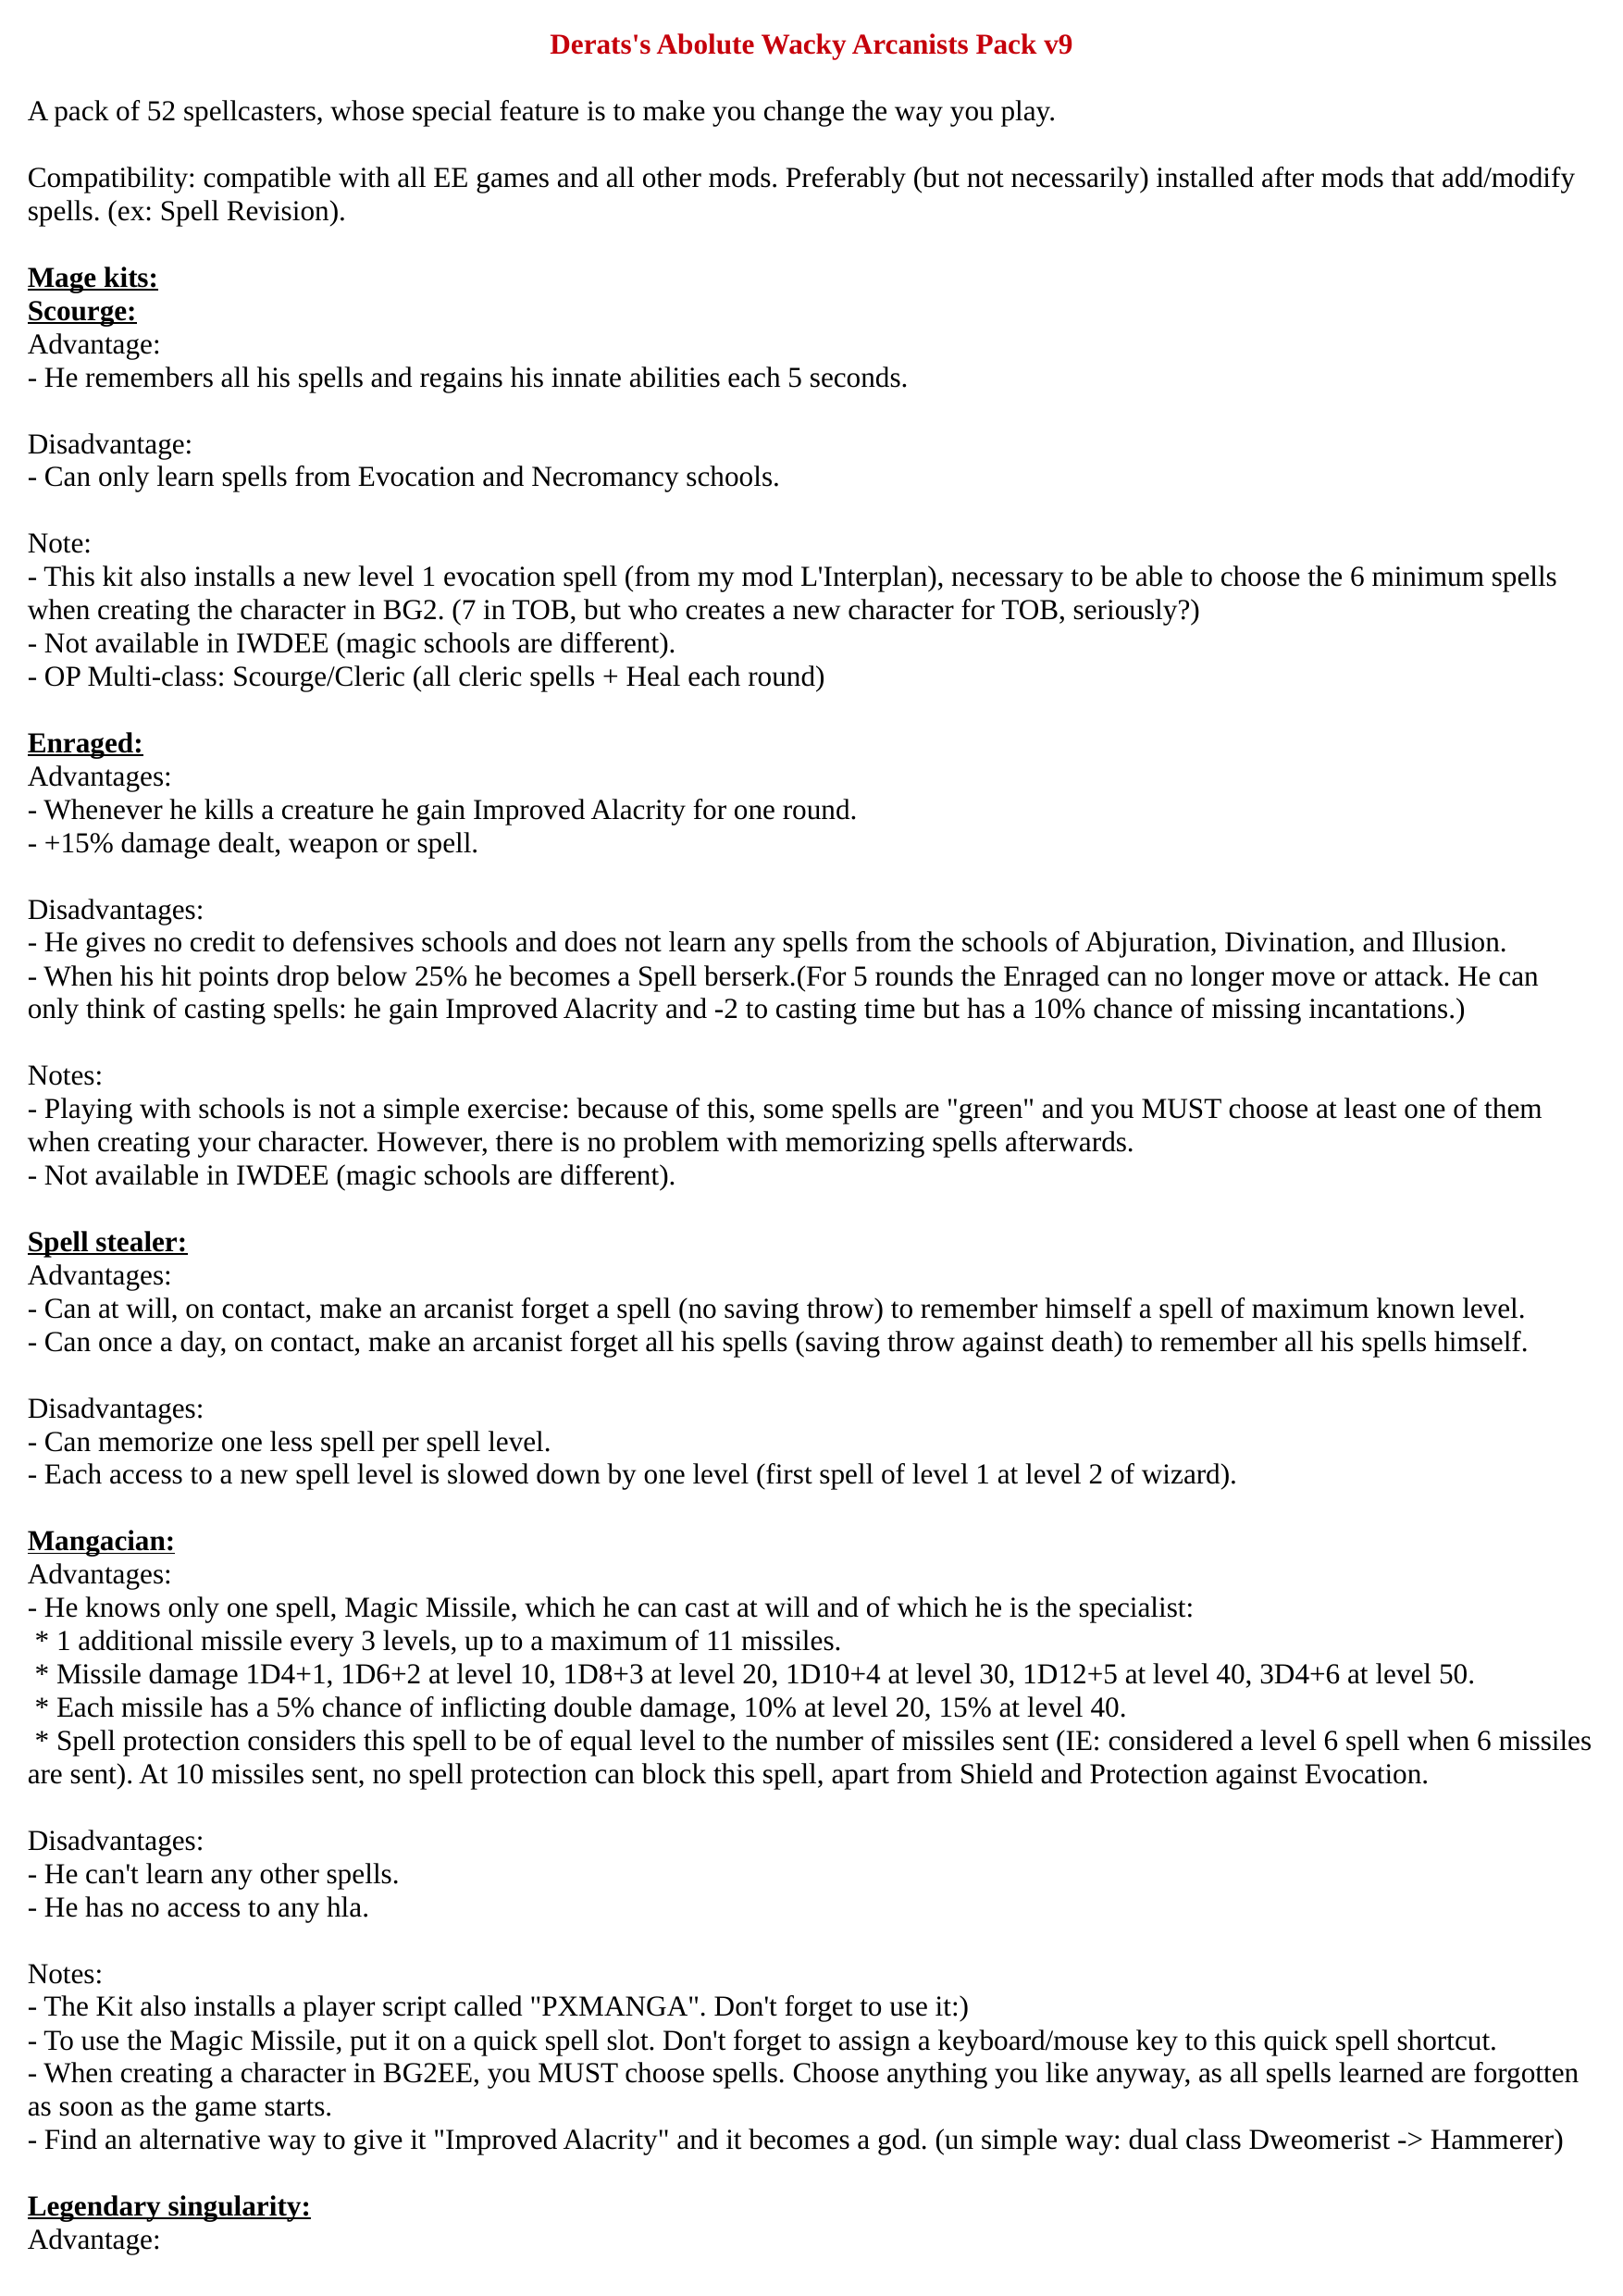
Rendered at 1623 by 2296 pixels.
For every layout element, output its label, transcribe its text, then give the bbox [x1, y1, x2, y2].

text - To use the Magic Missile, put it on a quick spell slot. Don't forget to assign a keyboard/mouse key to this quick spell shortcut. - When creating a character in BG2EE, you MUST choose spells. Choose anything you like anyway, as all spells learned are forgotten as soon as the game starts. - Find an alternative way to give it "Improved Alacrity" and it becomes a god. (un simple way: dual class Dweomerist -> Hammerer) [27, 2023, 1595, 2155]
text Advantage: [27, 327, 1595, 360]
text Advantages: [27, 759, 1595, 792]
text Mage kits: [27, 260, 1595, 293]
text Advantages: [27, 1258, 1595, 1291]
text Disadvantage: [27, 427, 1595, 460]
text - +15% damage dealt, weapon or spell. [27, 825, 1595, 859]
text Compatibility: compatible with all EE games and all other mods. Preferably (but not necessarily) installed after mods that add/modify spells. (ex: Spell Revision). [27, 160, 1595, 227]
text * Each missile has a 5% chance of inflicting double damage, 10% at level 20, 15% at level 40. [27, 1690, 1595, 1723]
text - Can once a day, on contact, make an arcanist forget all his spells (saving throw against death) to remember all his spells himself. [27, 1324, 1595, 1358]
text - He can't learn any other spells. [27, 1856, 1595, 1890]
text - He has no access to any hla. [27, 1890, 1595, 1923]
text - He remembers all his spells and regains his innate abilities each 5 seconds. [27, 360, 1595, 393]
text - He gives no credit to defensives schools and does not learn any spells from the schools of Abjuration, Divination, and Illusion. [27, 925, 1595, 959]
text Notes: [27, 1058, 1595, 1091]
text - When his hit points drop below 25% he becomes a Spell berserk.(For 5 rounds the Enraged can no longer move or attack. He can only think of casting spells: he gain Improved Alacrity and -2 to casting time but has a 10% chance of missing incantations.) [27, 959, 1595, 1025]
text - This kit also installs a new level 1 evocation spell (from my mod L'Interplan), necessary to be able to choose the 6 minimum spells when creating the character in BG2. (7 in TOB, but who creates a new character for TOB, seriously?) [27, 559, 1595, 626]
text - Can memorize one less spell per spell level. [27, 1424, 1595, 1458]
text * Spell protection considers this spell to be of equal level to the number of missiles sent (IE: considered a level 6 spell when 6 missiles are sent). At 10 missiles sent, no spell protection can block this spell, apart from Shield and Protection against Evocation. [27, 1723, 1595, 1790]
text Note: [27, 526, 1595, 559]
text Advantages: [27, 1558, 1595, 1590]
text - Each access to a new spell level is slowed down by one level (first spell of level 1 at level 2 of wizard). [27, 1458, 1595, 1491]
text Mangacian: [27, 1524, 1595, 1558]
text * 1 additional missile every 3 levels, up to a maximum of 11 missiles. [27, 1623, 1595, 1657]
text - Whenever he kills a creature he gain Improved Alacrity for one round. [27, 792, 1595, 825]
text - Playing with schools is not a simple exercise: because of this, some spells are "green" and you MUST choose at least one of them when creating your character. However, there is no problem with memorizing spells afterwards. [27, 1091, 1595, 1158]
text - Can only learn spells from Evocation and Necromancy schools. [27, 460, 1595, 493]
text Scourge: [27, 293, 1595, 327]
text A pack of 52 spellcasters, whose special feature is to make you change the way you play. [27, 93, 1595, 127]
text * Missile damage 1D4+1, 1D6+2 at level 10, 1D8+3 at level 20, 1D10+4 at level 30, 1D12+5 at level 40, 3D4+6 at level 50. [27, 1657, 1595, 1690]
text Enraged: [27, 726, 1595, 759]
text Legendary singularity: [27, 2189, 1595, 2222]
text Derats's Abolute Wacky Arcanists Pack v9 [27, 27, 1595, 60]
text Spell stealer: [27, 1224, 1595, 1258]
text Notes: [27, 1956, 1595, 1990]
text - Not available in IWDEE (magic schools are different). [27, 1158, 1595, 1191]
text - Can at will, on contact, make an arcanist forget a spell (no saving throw) to remember himself a spell of maximum known level. [27, 1291, 1595, 1324]
text - OP Multi-class: Scourge/Cleric (all cleric spells + Heal each round) [27, 659, 1595, 692]
text - He knows only one spell, Magic Missile, which he can cast at will and of which he is the specialist: [27, 1590, 1595, 1623]
text Advantage: [27, 2222, 1595, 2255]
text Disadvantages: [27, 892, 1595, 925]
text Disadvantages: [27, 1823, 1595, 1856]
text - The Kit also installs a player script called "PXMANGA". Don't forget to use it:) [27, 1990, 1595, 2023]
text - Not available in IWDEE (magic schools are different). [27, 626, 1595, 659]
text Disadvantages: [27, 1391, 1595, 1424]
